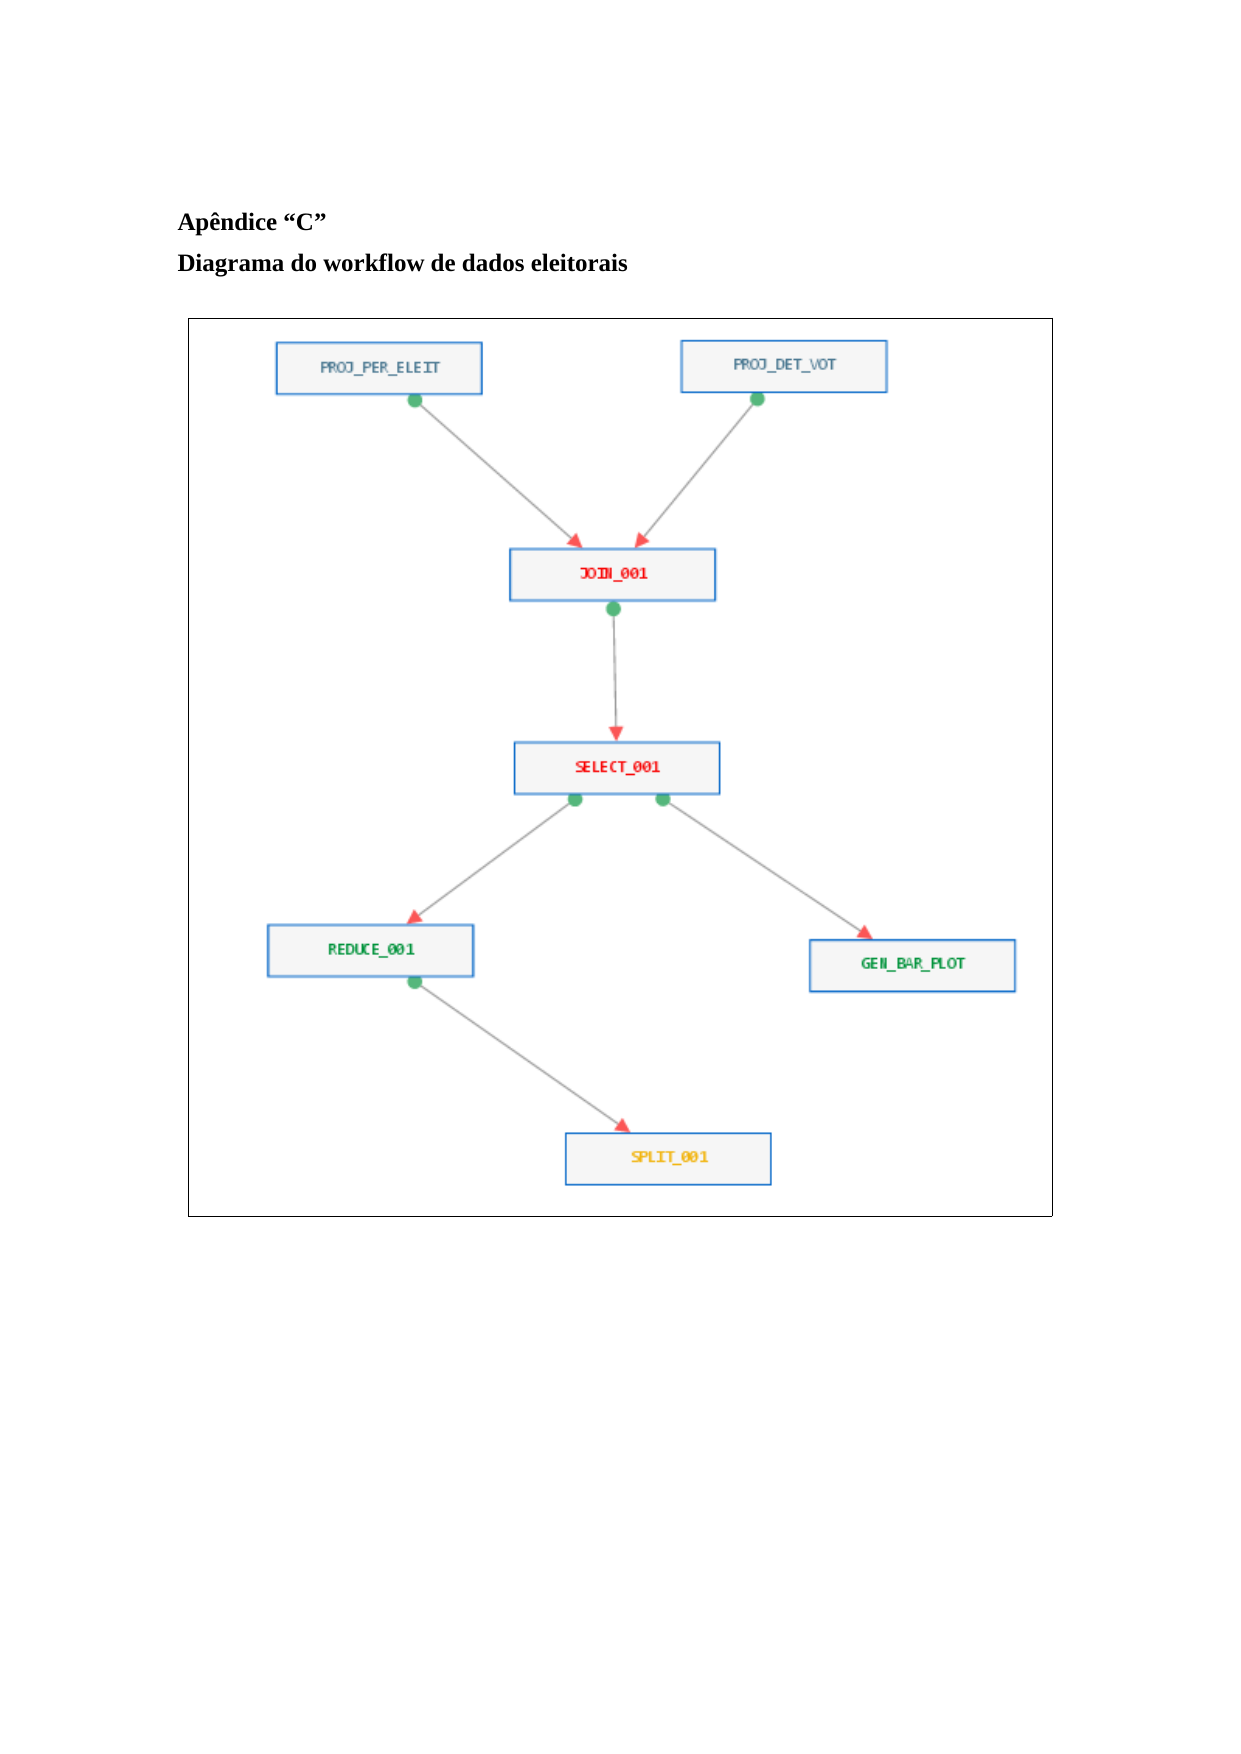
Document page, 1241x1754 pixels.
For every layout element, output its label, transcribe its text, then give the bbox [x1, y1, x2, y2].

text Apêndice “C” [177, 207, 1063, 235]
text Diagrama do workflow de dados eleitorais [177, 248, 1063, 277]
